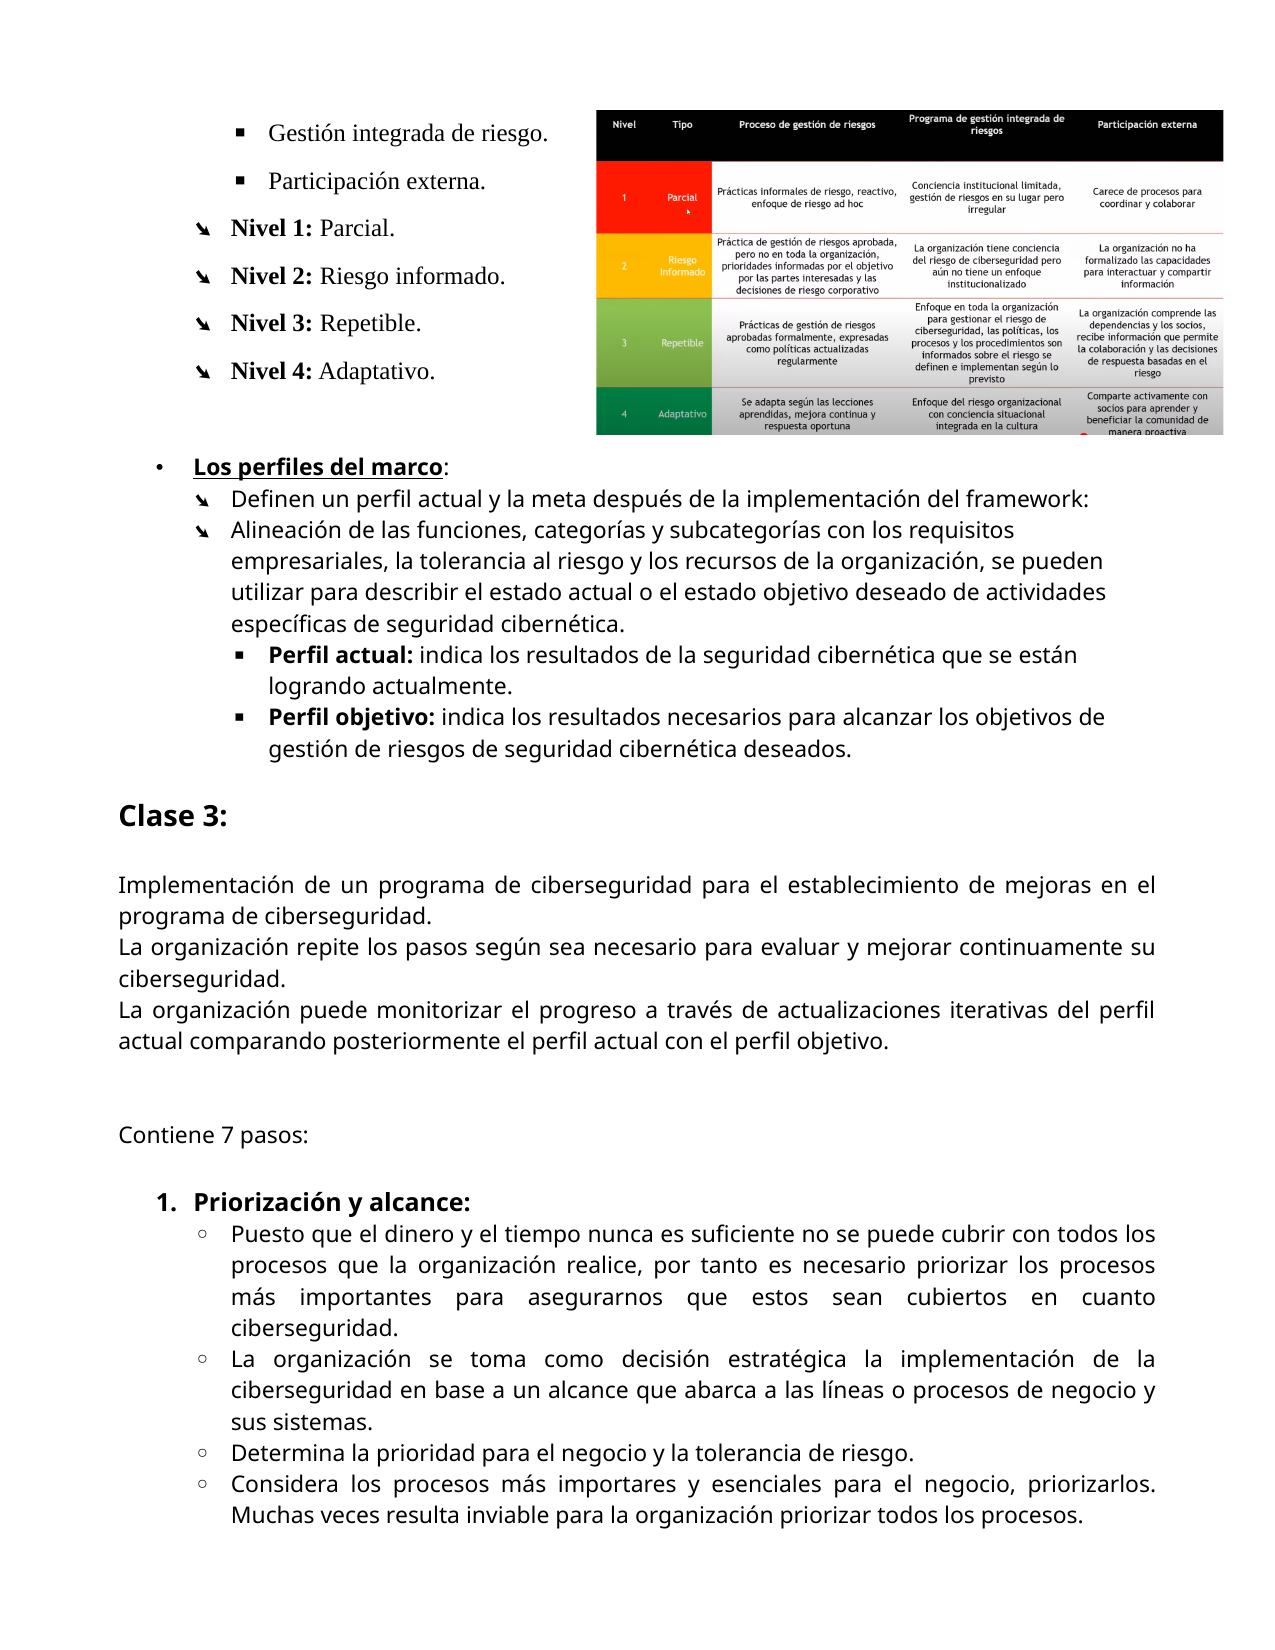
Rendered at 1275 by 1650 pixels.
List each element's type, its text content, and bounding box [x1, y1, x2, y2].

list Perfil objetivo: indica los resultados necesarios para alcanzar los objetivos de gestión de riesgos de seguridad cibernética deseados. [231, 701, 1157, 764]
list Nivel 2: Riesgo informado. [193, 261, 596, 290]
list Definen un perfil actual y la meta después de la implementación del framework: [193, 483, 1157, 514]
list Determina la prioridad para el negocio y la tolerancia de riesgo. [193, 1437, 1157, 1468]
list Participación externa. [231, 166, 596, 194]
text La organización puede monitorizar el progreso a través de actualizaciones iterativas del perfil actual comparando posteriormente el perfil actual con el perfil objetivo. [118, 994, 1157, 1056]
list Los perfiles del marco: [156, 451, 1157, 483]
list Priorización y alcance: [156, 1184, 1157, 1218]
list Nivel 3: Repetible. [193, 308, 596, 337]
list La organización se toma como decisión estratégica la implementación de la ciberseguridad en base a un alcance que abarca a las líneas o procesos de negocio y sus sistemas. [193, 1343, 1157, 1437]
picture [596, 110, 1224, 435]
list Puesto que el dinero y el tiempo nunca es suficiente no se puede cubrir con todos los procesos que la organización realice, por tanto es necesario priorizar los procesos más importantes para asegurarnos que estos sean cubiertos en cuanto ciberseguridad. [193, 1218, 1157, 1343]
text Clase 3: [118, 795, 1157, 835]
text La organización repite los pasos según sea necesario para evaluar y mejorar continuamente su ciberseguridad. [118, 931, 1157, 994]
list Perfil actual: indica los resultados de la seguridad cibernética que se están logrando actualmente. [231, 639, 1157, 701]
list Considera los procesos más importares y esenciales para el negocio, priorizarlos. Muchas veces resulta inviable para la organización priorizar todos los procesos. [193, 1468, 1157, 1531]
list Nivel 4: Adaptativo. [193, 356, 596, 385]
list Nivel 1: Parcial. [193, 213, 596, 242]
text Implementación de un programa de ciberseguridad para el establecimiento de mejoras en el programa de ciberseguridad. [118, 869, 1157, 931]
list Alineación de las funciones, categorías y subcategorías con los requisitos empresariales, la tolerancia al riesgo y los recursos de la organización, se pueden utilizar para describir el estado actual o el estado objetivo deseado de actividades específicas de seguridad cibernética. [193, 514, 1157, 639]
text Contiene 7 pasos: [118, 1119, 1157, 1150]
list Gestión integrada de riesgo. [231, 118, 596, 147]
